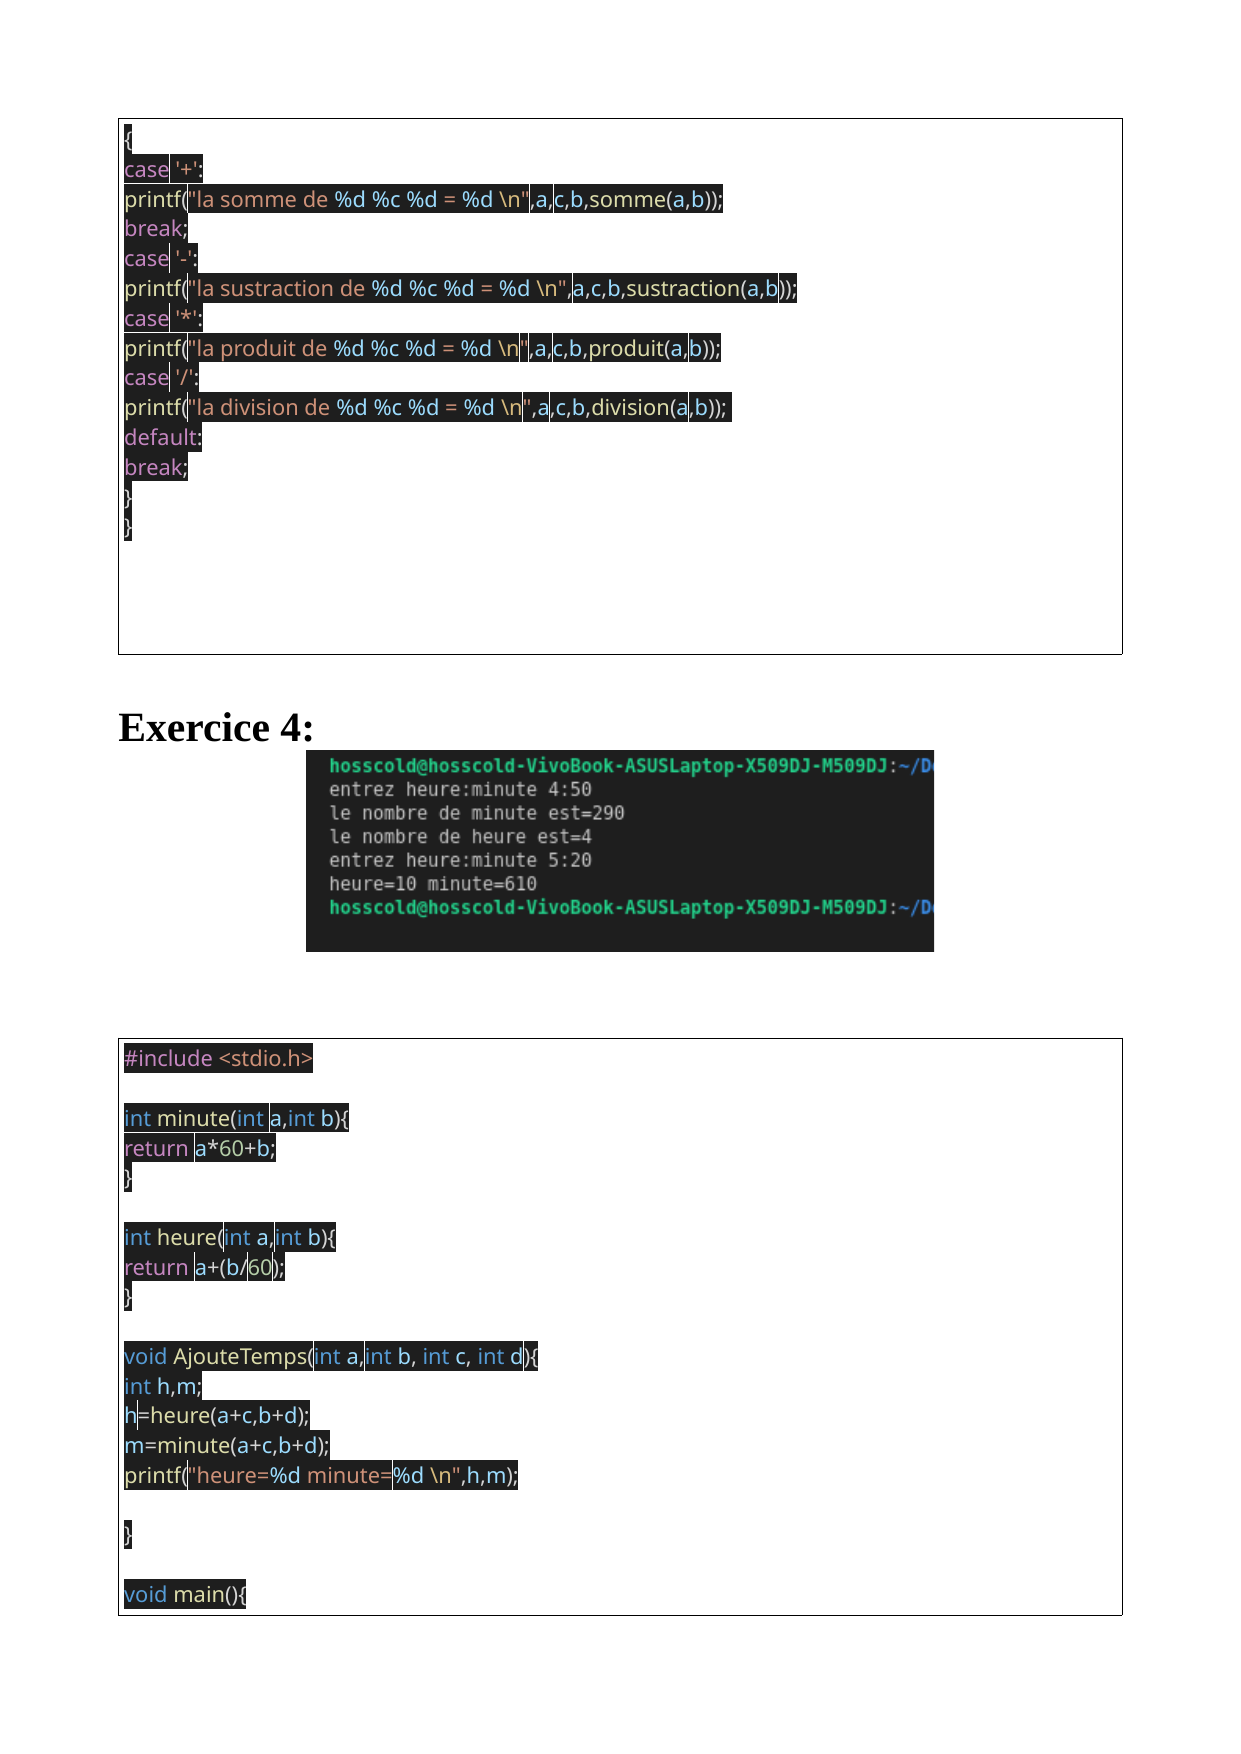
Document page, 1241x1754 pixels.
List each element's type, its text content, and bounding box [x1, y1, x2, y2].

table_header #include <stdio.h> int minute(int a,int b){ return a*60+b; } int heure(int a,int b){ return a+(b/60); } void AjouteTemps(int a,int b, int c, int d){ int h,m; h=heure(a+c,b+d); m=minute(a+c,b+d); printf("heure=%d minute=%d \n",h,m); } void main(){ [119, 1039, 1122, 1614]
picture [306, 750, 935, 952]
table_header { case '+': printf("la somme de %d %c %d = %d \n",a,c,b,somme(a,b)); break; case '-': printf("la sustraction de %d %c %d = %d \n",a,c,b,sustraction(a,b)); case '*': printf("la produit de %d %c %d = %d \n",a,c,b,produit(a,b)); case '/': printf("la division de %d %c %d = %d \n",a,c,b,division(a,b)); default: break; } } [119, 119, 1122, 654]
text Exercice 4: [118, 702, 1122, 750]
